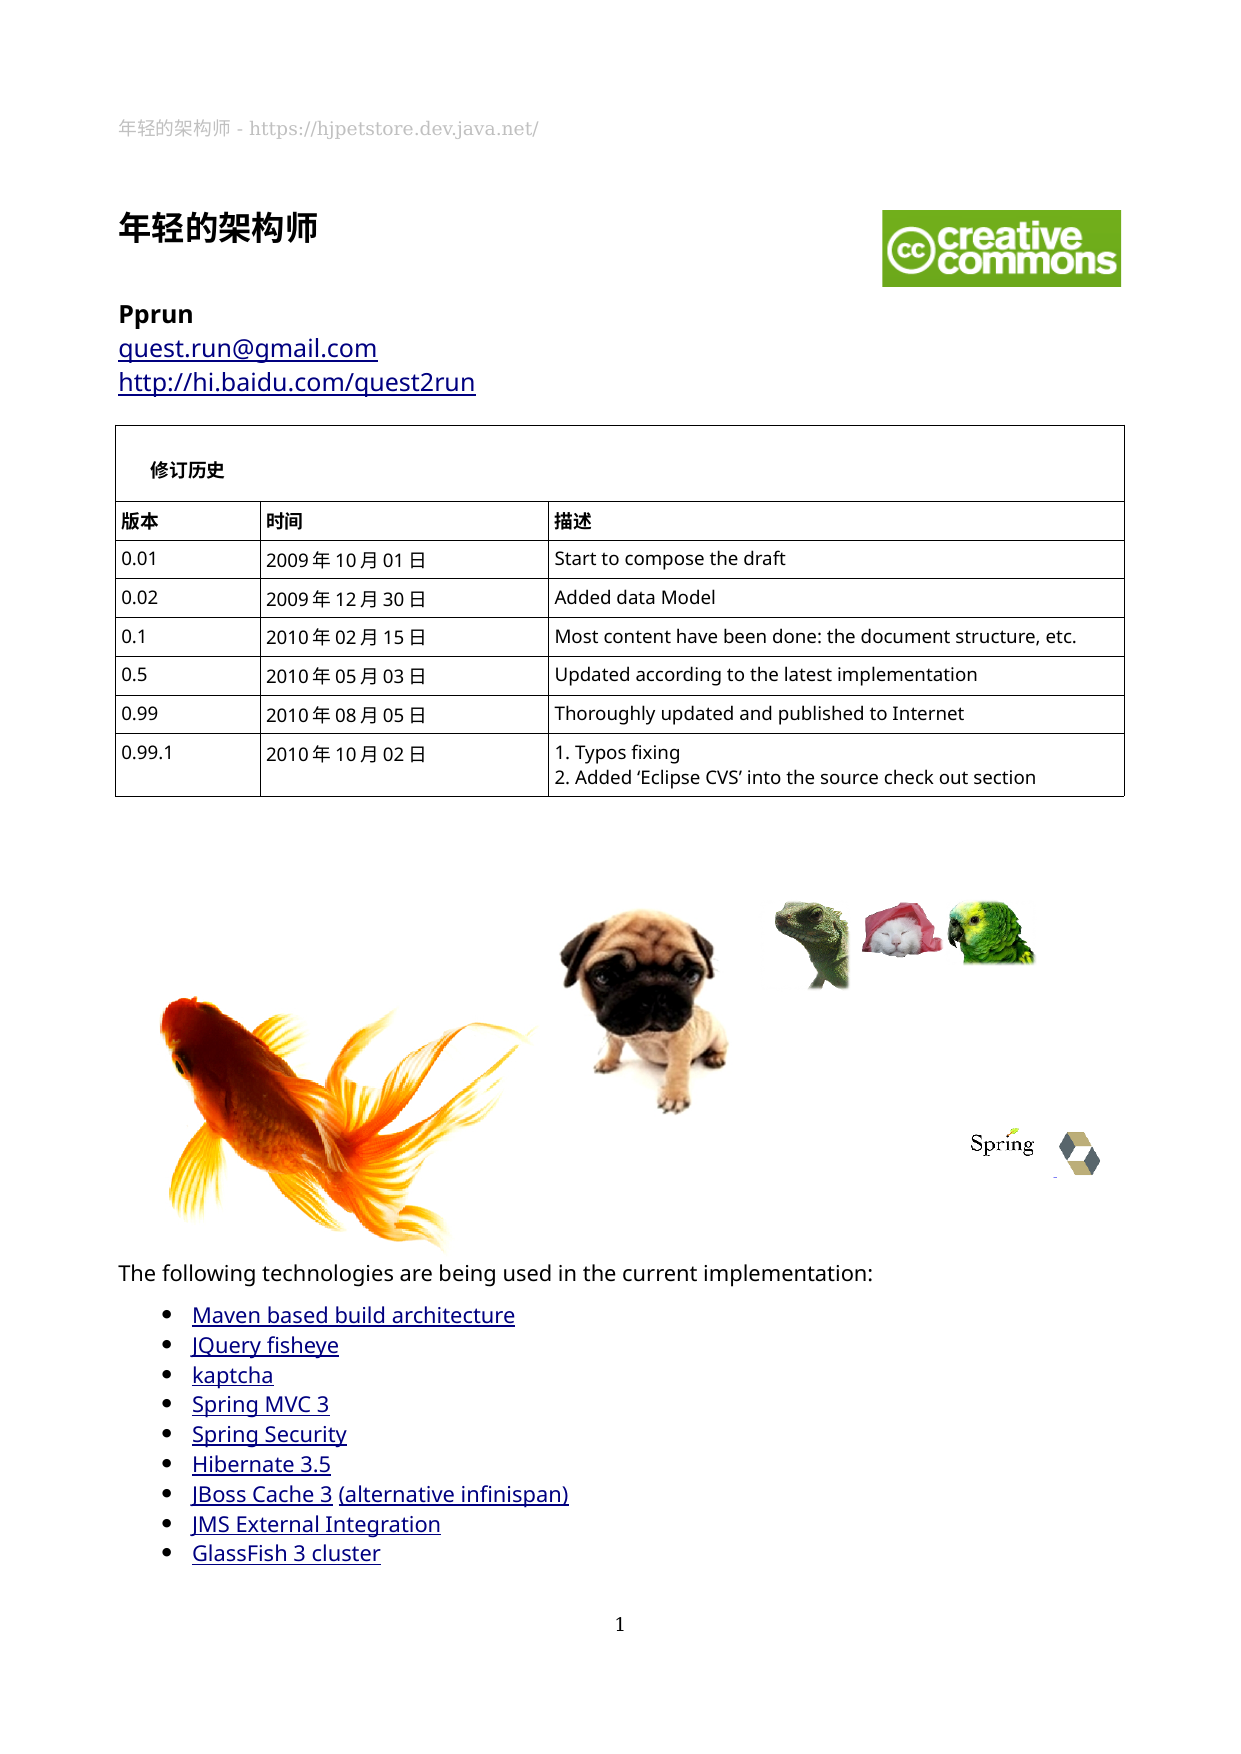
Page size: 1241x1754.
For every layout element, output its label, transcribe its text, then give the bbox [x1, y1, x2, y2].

list JMS External Integration [162, 1508, 1122, 1538]
picture [128, 823, 1117, 1257]
table_cell 2010年05月03日 [261, 657, 548, 694]
text quest.run@gmail.com [118, 331, 1122, 365]
table_cell Added data Model [549, 579, 1124, 617]
text The following technologies are being used in the current implementation: [118, 822, 1122, 1287]
table_cell 2010年08月05日 [261, 696, 548, 733]
subtitle 年轻的架构师 [118, 202, 1122, 250]
table_cell 时间 [261, 502, 548, 539]
table_cell Start to compose the draft [549, 541, 1124, 578]
table_cell 0.02 [116, 579, 260, 617]
list kaptcha [162, 1359, 1122, 1389]
table_cell 0.99 [116, 696, 260, 733]
table_cell 2009年12月30日 [261, 579, 548, 617]
table_cell 0.99.1 [116, 734, 260, 796]
list JQuery fisheye [162, 1330, 1122, 1359]
table_cell Updated according to the latest implementation [549, 657, 1124, 694]
table_cell 0.5 [116, 657, 260, 694]
list Spring Security [162, 1419, 1122, 1449]
table_header 修订历史 [116, 426, 1124, 501]
text http://hi.baidu.com/quest2run [118, 365, 1122, 399]
table_cell Most content have been done: the document structure, etc. [549, 618, 1124, 656]
table_cell 2010年02月15日 [261, 618, 548, 656]
list Maven based build architecture [162, 1300, 1122, 1330]
table_cell 0.1 [116, 618, 260, 656]
table_cell 描述 [549, 502, 1124, 539]
list Spring MVC 3 [162, 1389, 1122, 1419]
list GlassFish 3 cluster [162, 1538, 1122, 1568]
table_cell 版本 [116, 502, 260, 539]
table_cell 0.01 [116, 541, 260, 578]
table_cell Thoroughly updated and published to Internet [549, 696, 1124, 733]
list JBoss Cache 3 (alternative infinispan) [162, 1479, 1122, 1508]
text Pprun [118, 297, 1122, 331]
table_cell 2009年10月01日 [261, 541, 548, 578]
picture [882, 210, 1122, 287]
list Hibernate 3.5 [162, 1449, 1122, 1479]
table_cell 1. Typos fixing 2. Added ‘Eclipse CVS’ into the source check out section [549, 734, 1124, 796]
table_cell 2010年10月02日 [261, 734, 548, 796]
